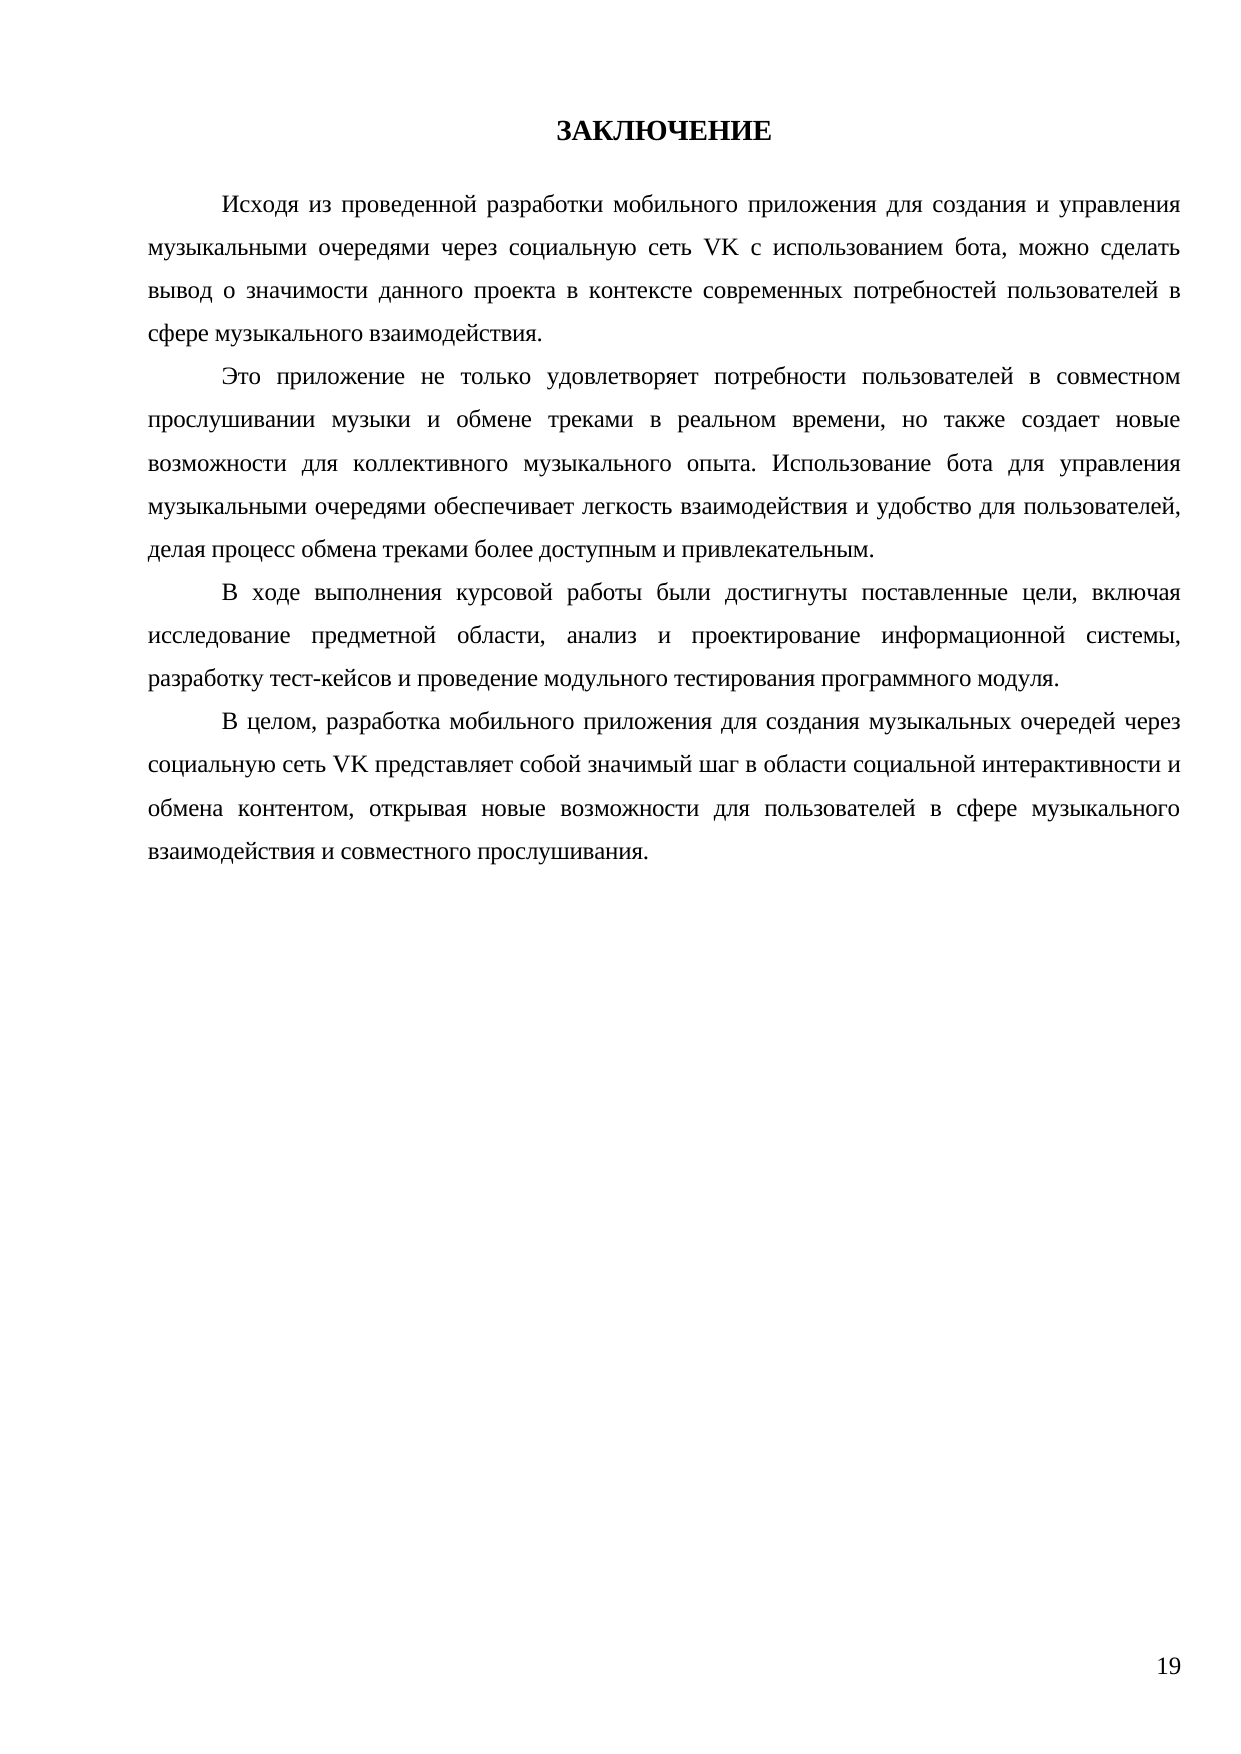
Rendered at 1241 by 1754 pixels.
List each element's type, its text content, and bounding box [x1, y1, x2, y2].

subtitle Заключение [148, 113, 1181, 147]
text В ходе выполнения курсовой работы были достигнуты поставленные цели, включая исследование предметной области, анализ и проектирование информационной системы, разработку тест-кейсов и проведение модульного тестирования программного модуля. [148, 577, 1181, 692]
text В целом, разработка мобильного приложения для создания музыкальных очередей через социальную сеть VK представляет собой значимый шаг в области социальной интерактивности и обмена контентом, открывая новые возможности для пользователей в сфере музыкального взаимодействия и совместного прослушивания. [148, 706, 1181, 864]
text Исходя из проведенной разработки мобильного приложения для создания и управления музыкальными очередями через социальную сеть VK с использованием бота, можно сделать вывод о значимости данного проекта в контексте современных потребностей пользователей в сфере музыкального взаимодействия. [148, 189, 1181, 347]
text Это приложение не только удовлетворяет потребности пользователей в совместном прослушивании музыки и обмене треками в реальном времени, но также создает новые возможности для коллективного музыкального опыта. Использование бота для управления музыкальными очередями обеспечивает легкость взаимодействия и удобство для пользователей, делая процесс обмена треками более доступным и привлекательным. [148, 361, 1181, 563]
